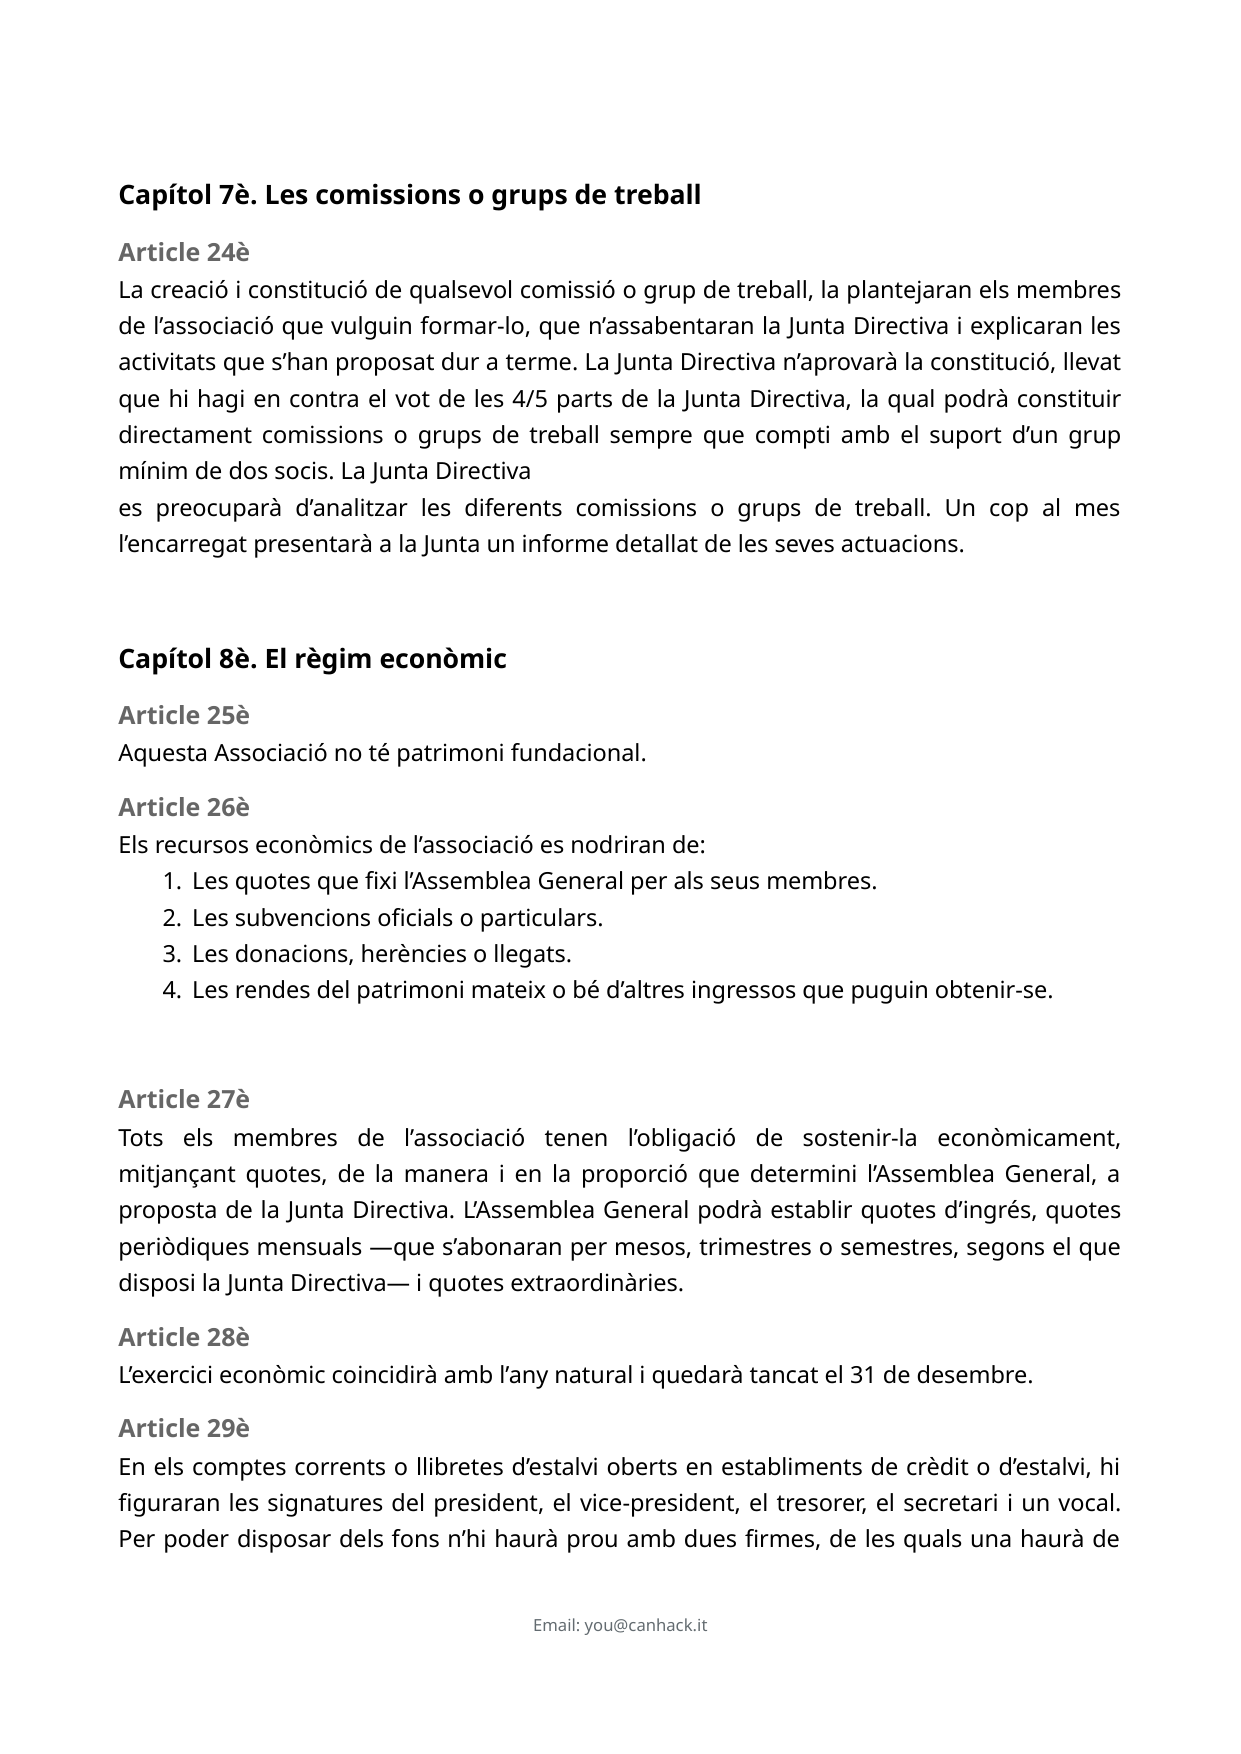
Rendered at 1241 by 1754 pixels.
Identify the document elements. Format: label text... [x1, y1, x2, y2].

text es preocuparà d’analitzar les diferents comissions o grups de treball. Un cop al mes l’encarregat presentarà a la Junta un informe detallat de les seves actuacions. [118, 491, 1122, 559]
list Les quotes que fixi l’Assemblea General per als seus membres. [162, 865, 1122, 897]
text Tots els membres de l’associació tenen l’obligació de sostenir-la econòmicament, mitjançant quotes, de la manera i en la proporció que determini l’Assemblea General, a proposta de la Junta Directiva. L’Assemblea General podrà establir quotes d’ingrés, quotes periòdiques mensuals —que s’abonaran per mesos, trimestres o semestres, segons el que disposi la Junta Directiva— i quotes extraordinàries. [118, 1121, 1122, 1298]
text En els comptes corrents o llibretes d’estalvi oberts en establiments de crèdit o d’estalvi, hi figuraran les signatures del president, el vice-president, el tresorer, el secretari i un vocal. Per poder disposar dels fons n’hi haurà prou amb dues firmes, de les quals una haurà de [118, 1450, 1122, 1554]
list Les rendes del patrimoni mateix o bé d’altres ingressos que puguin obtenir-se. [162, 974, 1122, 1006]
subtitle Article 27è [118, 1082, 1122, 1116]
text Els recursos econòmics de l’associació es nodriran de: [118, 828, 1122, 860]
text La creació i constitució de qualsevol comissió o grup de treball, la plantejaran els membres de l’associació que vulguin formar-lo, que n’assabentaran la Junta Directiva i explicaran les activitats que s’han proposat dur a terme. La Junta Directiva n’aprovarà la constitució, llevat que hi hagi en contra el vot de les 4/5 parts de la Junta Directiva, la qual podrà constituir directament comissions o grups de treball sempre que compti amb el suport d’un grup mínim de dos socis. La Junta Directiva [118, 273, 1122, 487]
text Aquesta Associació no té patrimoni fundacional. [118, 737, 1122, 768]
text L’exercici econòmic coincidirà amb l’any natural i quedarà tancat el 31 de desembre. [118, 1358, 1122, 1390]
subtitle Article 25è [118, 698, 1122, 732]
subtitle Capítol 7è. Les comissions o grups de treball [118, 176, 1122, 212]
subtitle Capítol 8è. El règim econòmic [118, 640, 1122, 676]
subtitle Article 29è [118, 1411, 1122, 1445]
list Les subvencions oficials o particulars. [162, 901, 1122, 933]
subtitle Article 28è [118, 1319, 1122, 1353]
subtitle Article 24è [118, 234, 1122, 268]
subtitle Article 26è [118, 789, 1122, 824]
list Les donacions, herències o llegats. [162, 937, 1122, 969]
